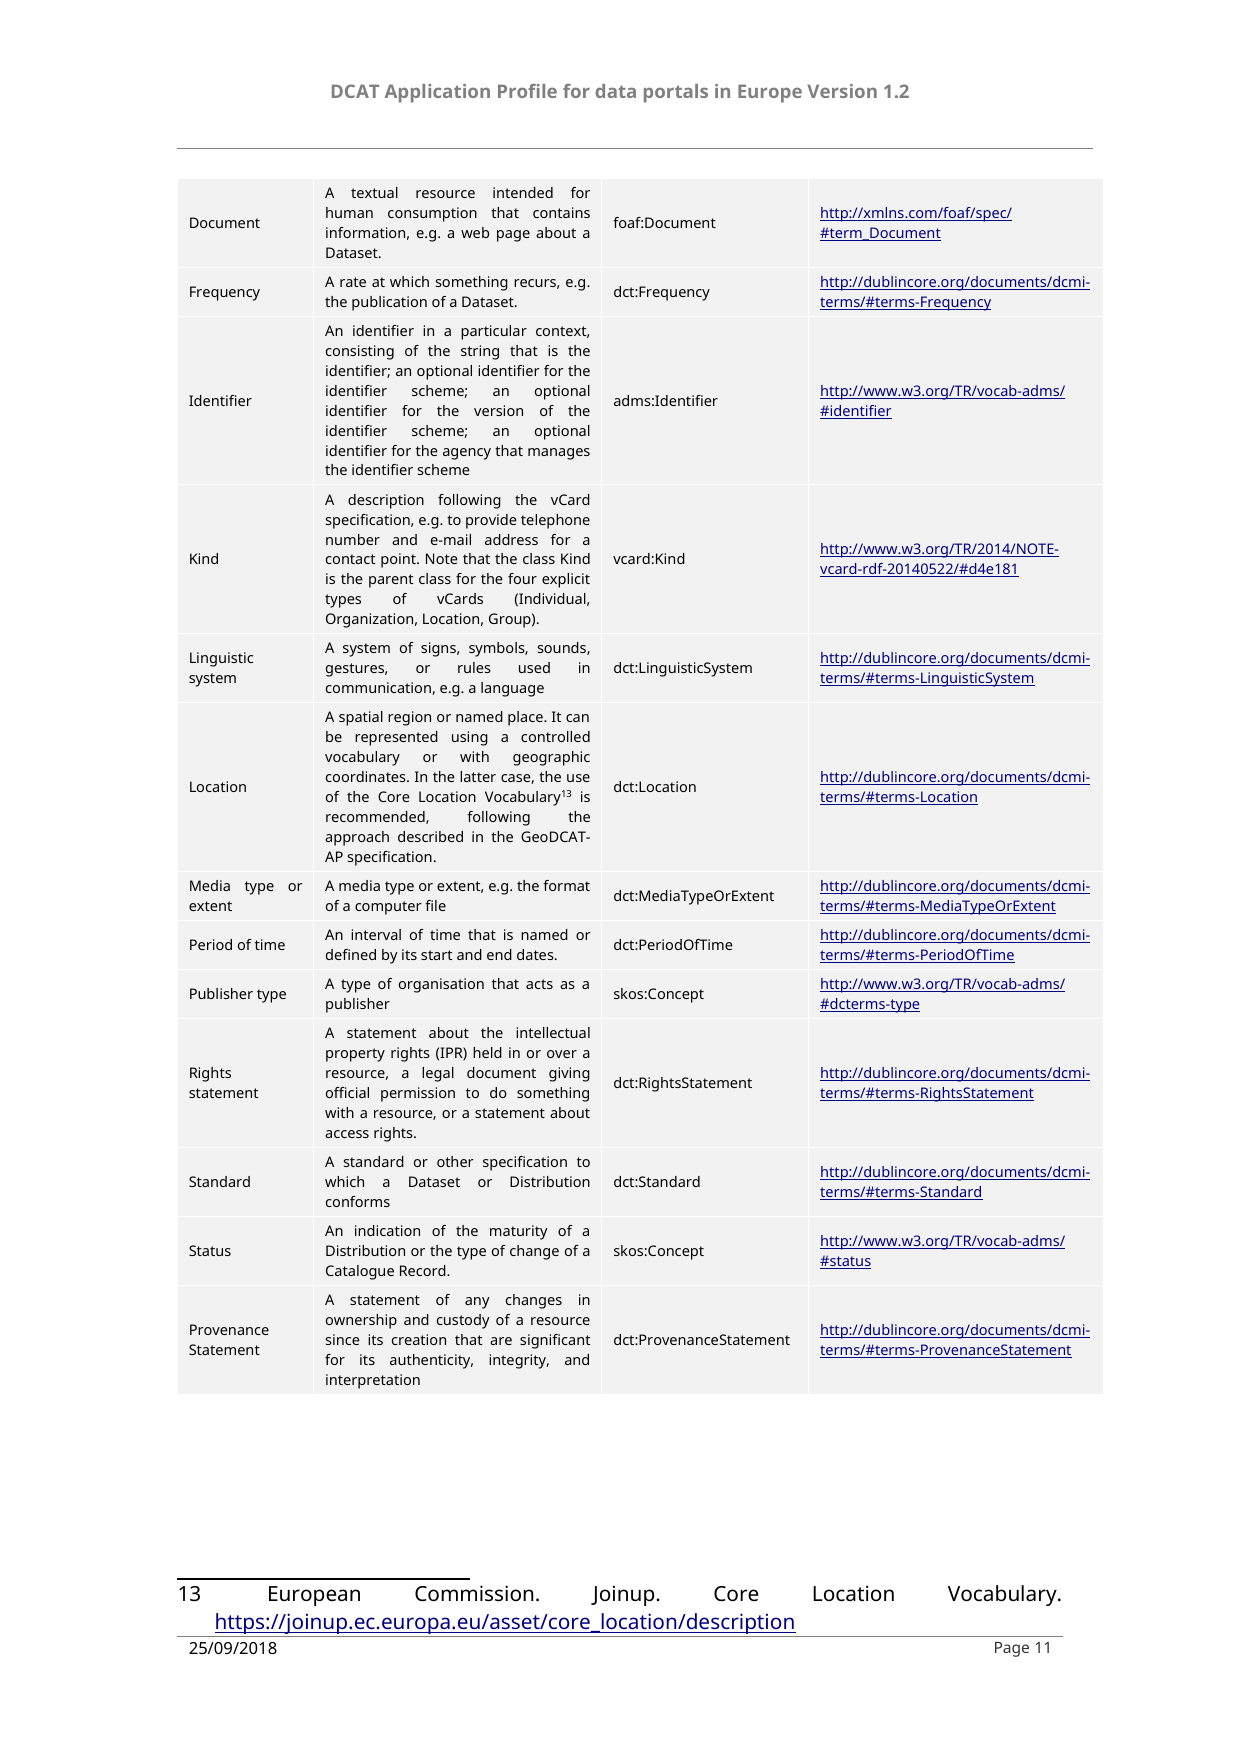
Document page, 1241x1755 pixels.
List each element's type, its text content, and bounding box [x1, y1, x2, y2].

table_cell foaf:Document [602, 179, 808, 267]
table_cell A standard or other specification to which a Dataset or Distribution conforms [314, 1148, 601, 1216]
table_cell http://dublincore.org/documents/dcmi-terms/#terms-ProvenanceStatement [809, 1286, 1103, 1394]
table_cell A textual resource intended for human consumption that contains information, e.g. a web page about a Dataset. [314, 179, 601, 267]
table_cell http://www.w3.org/TR/2014/NOTE-vcard-rdf-20140522/#d4e181 [809, 485, 1103, 633]
table_cell Location [178, 703, 313, 871]
table_cell vcard:Kind [602, 485, 808, 633]
table_cell A type of organisation that acts as a publisher [314, 970, 601, 1018]
table_cell dct:Frequency [602, 268, 808, 316]
table_cell A description following the vCard specification, e.g. to provide telephone number and e-mail address for a contact point. Note that the class Kind is the parent class for the four explicit types of vCards (Individual, Organization, Location, Group). [314, 485, 601, 633]
table_cell An identifier in a particular context, consisting of the string that is the identifier; an optional identifier for the identifier scheme; an optional identifier for the version of the identifier scheme; an optional identifier for the agency that manages the identifier scheme [314, 317, 601, 484]
table_cell An indication of the maturity of a Distribution or the type of change of a Catalogue Record. [314, 1217, 601, 1285]
table_cell Kind [178, 485, 313, 633]
table_cell http://dublincore.org/documents/dcmi-terms/#terms-PeriodOfTime [809, 921, 1103, 969]
table_cell Standard [178, 1148, 313, 1216]
table_cell Identifier [178, 317, 313, 484]
table_cell skos:Concept [602, 1217, 808, 1285]
table_cell dct:Standard [602, 1148, 808, 1216]
table_cell http://dublincore.org/documents/dcmi-terms/#terms-MediaTypeOrExtent [809, 872, 1103, 920]
table_cell adms:Identifier [602, 317, 808, 484]
table_cell A rate at which something recurs, e.g. the publication of a Dataset. [314, 268, 601, 316]
table_cell Publisher type [178, 970, 313, 1018]
table_cell Rights statement [178, 1019, 313, 1147]
table_cell skos:Concept [602, 970, 808, 1018]
table_cell A system of signs, symbols, sounds, gestures, or rules used in communication, e.g. a language [314, 634, 601, 702]
table_cell An interval of time that is named or defined by its start and end dates. [314, 921, 601, 969]
table_cell Period of time [178, 921, 313, 969]
table_cell http://dublincore.org/documents/dcmi-terms/#terms-Location [809, 703, 1103, 871]
table_cell Linguistic system [178, 634, 313, 702]
table_cell A statement of any changes in ownership and custody of a resource since its creation that are significant for its authenticity, integrity, and interpretation [314, 1286, 601, 1394]
table_cell http://dublincore.org/documents/dcmi-terms/#terms-Frequency [809, 268, 1103, 316]
table_cell Status [178, 1217, 313, 1285]
table_cell A media type or extent, e.g. the format of a computer file [314, 872, 601, 920]
table_cell dct:ProvenanceStatement [602, 1286, 808, 1394]
table_cell http://www.w3.org/TR/vocab-adms/#status [809, 1217, 1103, 1285]
table_cell dct:RightsStatement [602, 1019, 808, 1147]
table_cell http://www.w3.org/TR/vocab-adms/#identifier [809, 317, 1103, 484]
table_cell dct:LinguisticSystem [602, 634, 808, 702]
table_cell dct:MediaTypeOrExtent [602, 872, 808, 920]
table_cell http://dublincore.org/documents/dcmi-terms/#terms-Standard [809, 1148, 1103, 1216]
table_cell Frequency [178, 268, 313, 316]
table_cell http://xmlns.com/foaf/spec/#term_Document [809, 179, 1103, 267]
table_cell http://www.w3.org/TR/vocab-adms/#dcterms-type [809, 970, 1103, 1018]
table_cell dct:Location [602, 703, 808, 871]
table_cell http://dublincore.org/documents/dcmi-terms/#terms-LinguisticSystem [809, 634, 1103, 702]
table_cell http://dublincore.org/documents/dcmi-terms/#terms-RightsStatement [809, 1019, 1103, 1147]
table_cell Provenance Statement [178, 1286, 313, 1394]
table_cell A spatial region or named place. It can be represented using a controlled vocabulary or with geographic coordinates. In the latter case, the use of the Core Location Vocabulary is recommended, following the approach described in the GeoDCAT-AP specification. [314, 703, 601, 871]
table_cell Document [178, 179, 313, 267]
table_cell Media type or extent [178, 872, 313, 920]
table_cell dct:PeriodOfTime [602, 921, 808, 969]
table_cell A statement about the intellectual property rights (IPR) held in or over a resource, a legal document giving official permission to do something with a resource, or a statement about access rights. [314, 1019, 601, 1147]
